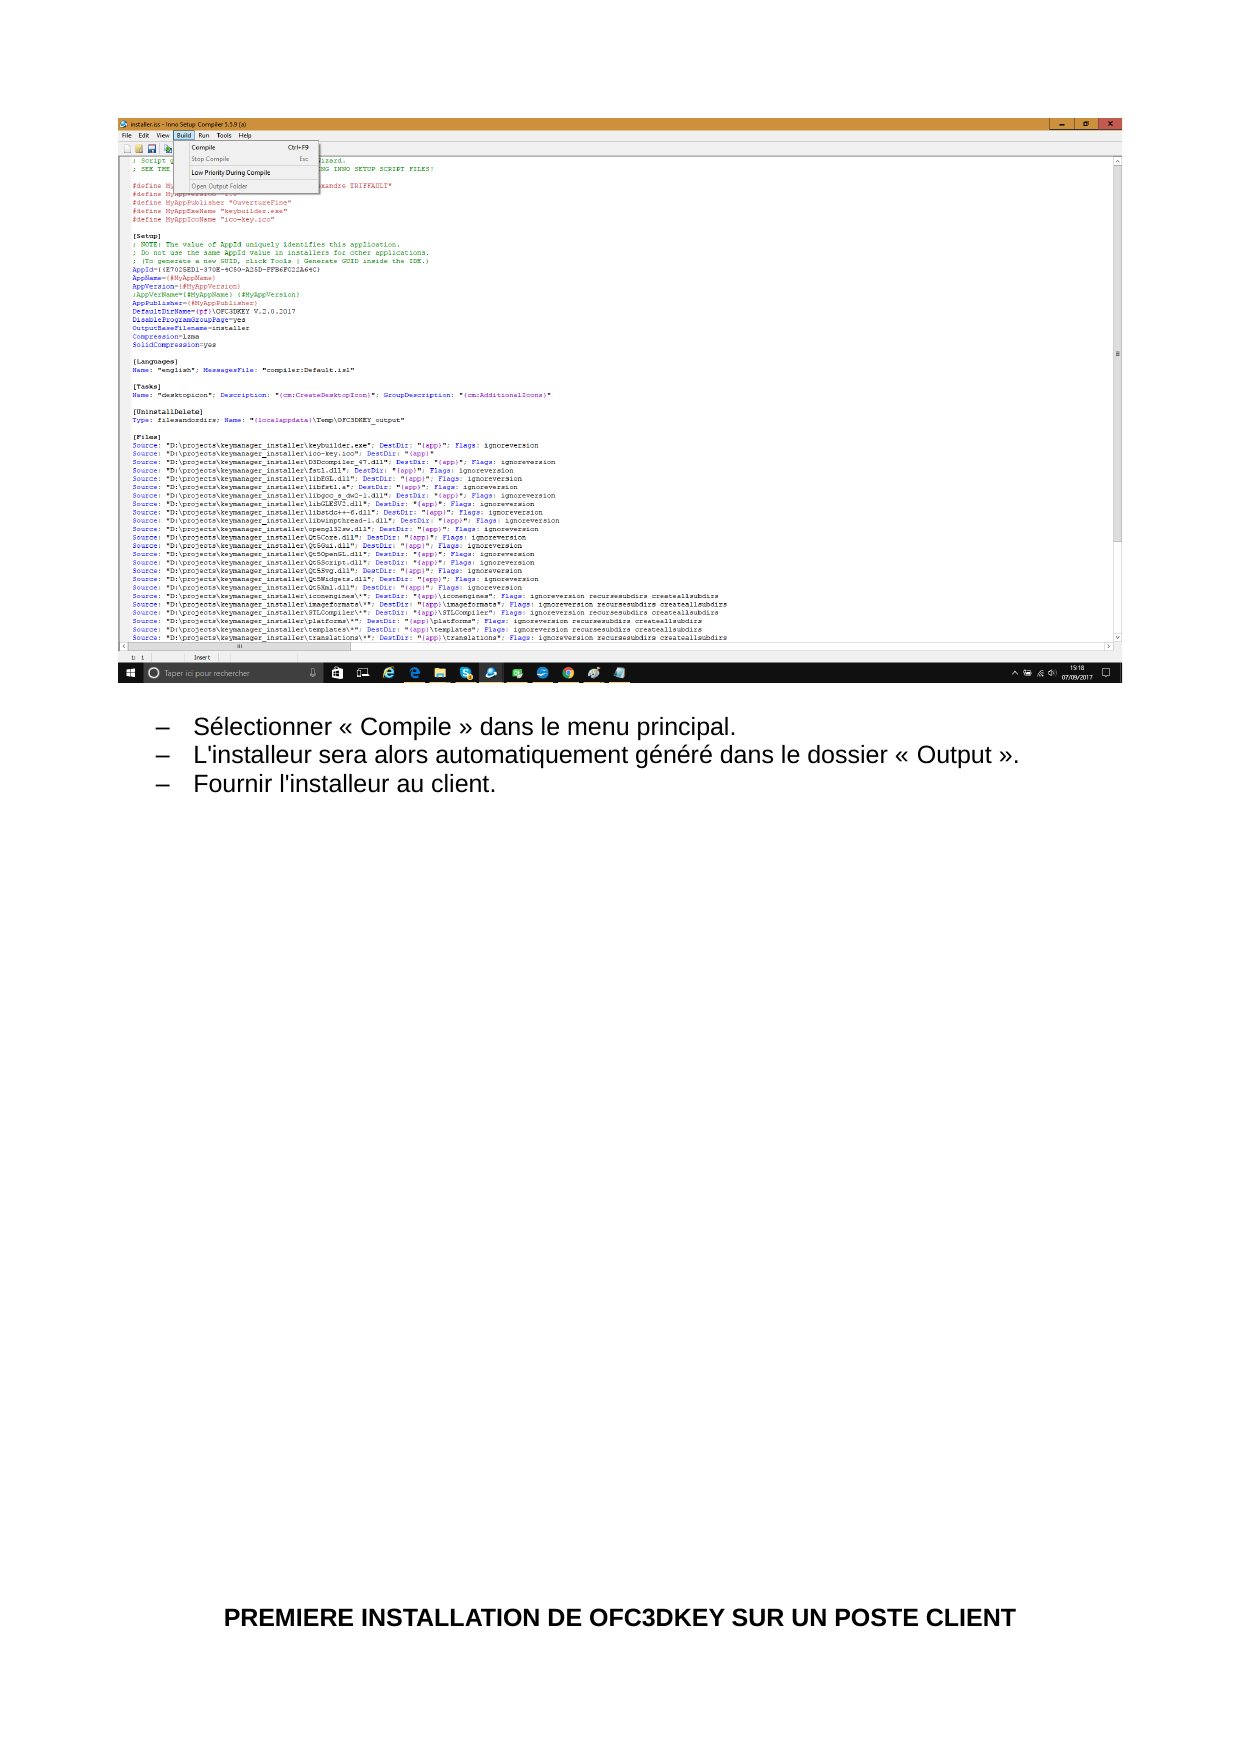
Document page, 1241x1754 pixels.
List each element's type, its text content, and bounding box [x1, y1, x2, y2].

text PREMIERE INSTALLATION DE OFC3DKEY SUR UN POSTE CLIENT [118, 1603, 1122, 1632]
list Sélectionner « Compile » dans le menu principal. [156, 712, 1122, 740]
list Fournir l'installeur au client. [156, 769, 1122, 798]
list L'installeur sera alors automatiquement généré dans le dossier « Output ». [156, 740, 1122, 769]
picture [118, 118, 1123, 683]
